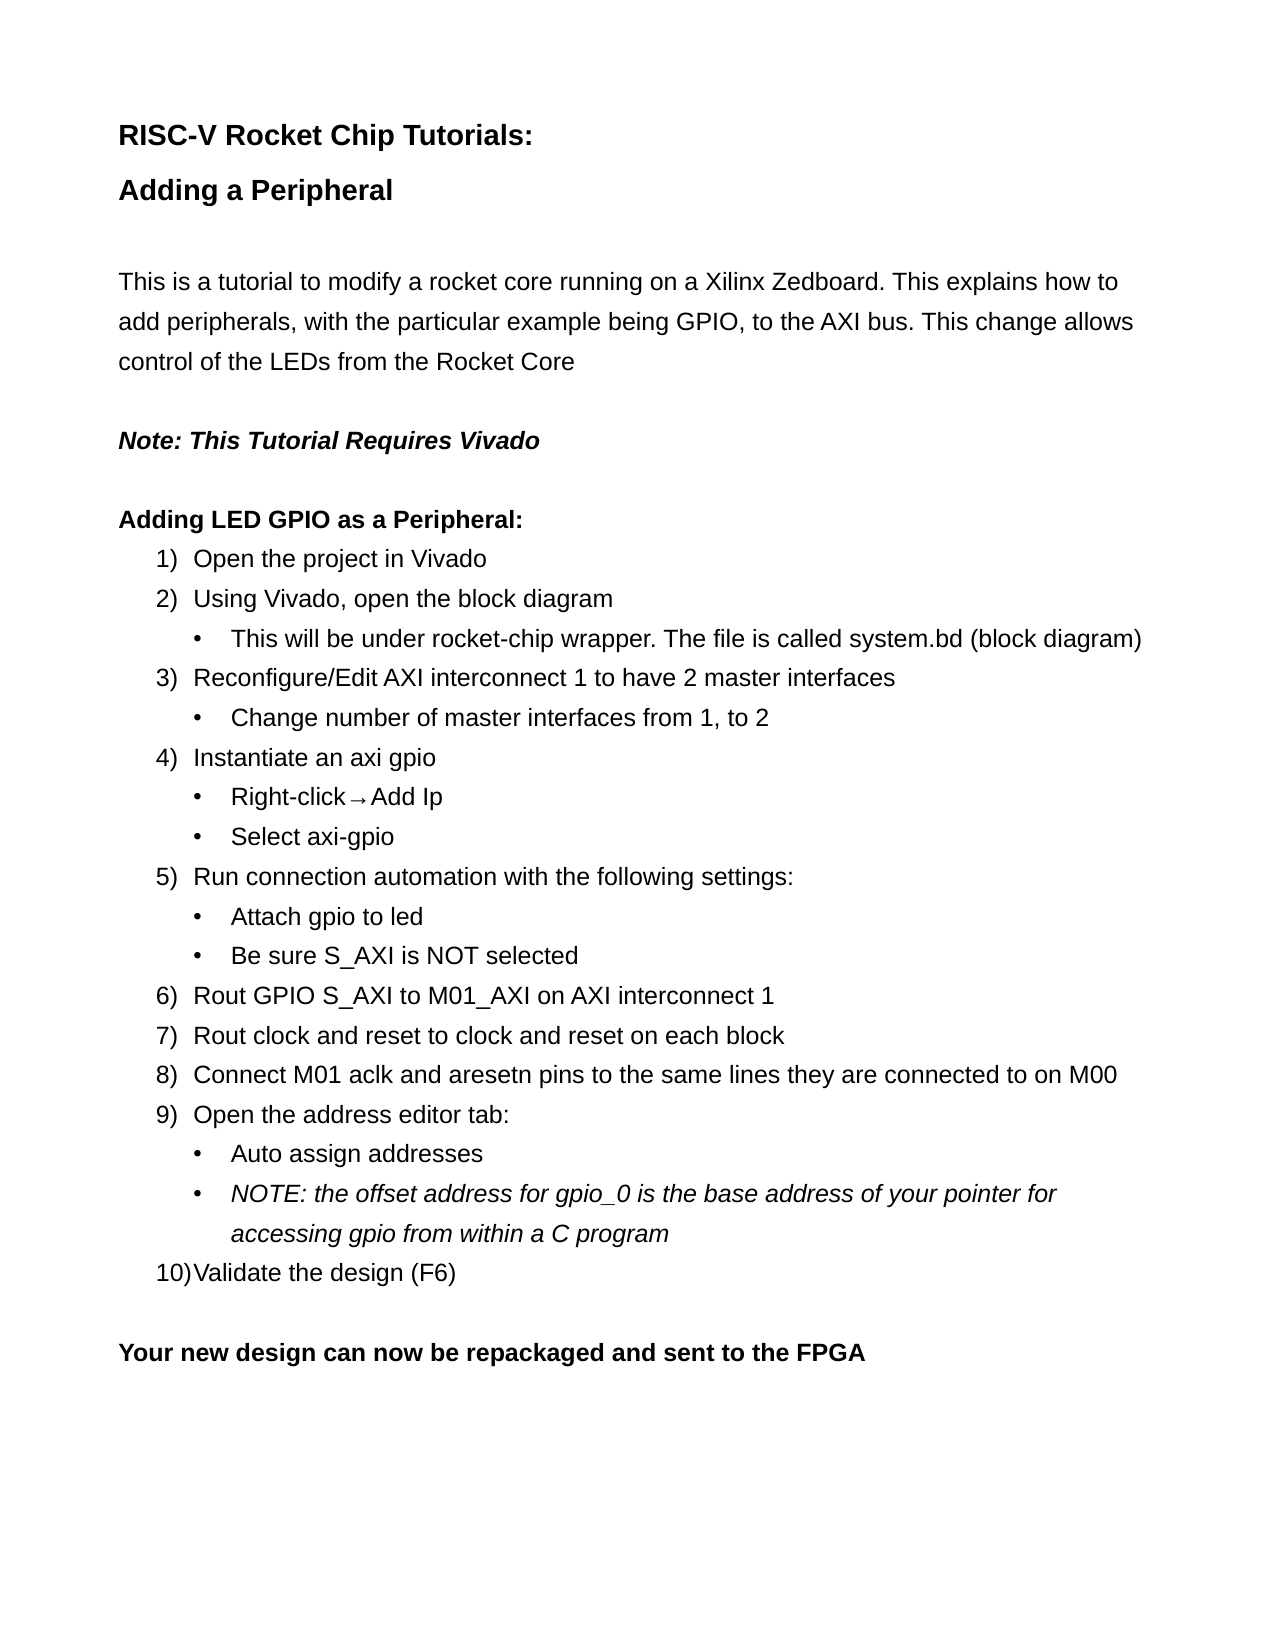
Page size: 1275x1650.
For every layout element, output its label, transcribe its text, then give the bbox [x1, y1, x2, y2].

text Note: This Tutorial Requires Vivado [118, 426, 1157, 454]
list Right-click→Add Ip [193, 782, 1157, 811]
list Open the address editor tab: [156, 1100, 1157, 1128]
list Rout GPIO S_AXI to M01_AXI on AXI interconnect 1 [156, 981, 1157, 1010]
text Adding a Peripheral [118, 173, 1157, 206]
text This is a tutorial to modify a rocket core running on a Xilinx Zedboard. This explains how to add peripherals, with the particular example being GPIO, to the AXI bus. This change allows control of the LEDs from the Rocket Core [118, 267, 1157, 375]
list Rout clock and reset to clock and reset on each block [156, 1021, 1157, 1049]
list Select axi-gpio [193, 822, 1157, 851]
text RISC-V Rocket Chip Tutorials: [118, 118, 1157, 152]
list Open the project in Vivado [156, 544, 1157, 573]
list This will be under rocket-chip wrapper. The file is called system.bd (block diagram) [193, 623, 1157, 652]
list Be sure S_AXI is NOT selected [193, 941, 1157, 970]
list NOTE: the offset address for gpio_0 is the base address of your pointer for accessing gpio from within a C program [193, 1179, 1157, 1248]
list Using Vivado, open the block diagram [156, 584, 1157, 613]
list Auto assign addresses [193, 1139, 1157, 1168]
list Attach gpio to led [193, 901, 1157, 930]
list Reconfigure/Edit AXI interconnect 1 to have 2 master interfaces [156, 663, 1157, 692]
list Instantiate an axi gpio [156, 743, 1157, 771]
list Connect M01 aclk and aresetn pins to the same lines they are connected to on M00 [156, 1060, 1157, 1089]
list Run connection automation with the following settings: [156, 862, 1157, 891]
list Change number of master interfaces from 1, to 2 [193, 703, 1157, 732]
list Validate the design (F6) [156, 1258, 1157, 1287]
text Your new design can now be repackaged and sent to the FPGA [118, 1338, 1157, 1366]
text Adding LED GPIO as a Peripheral: [118, 505, 1157, 533]
